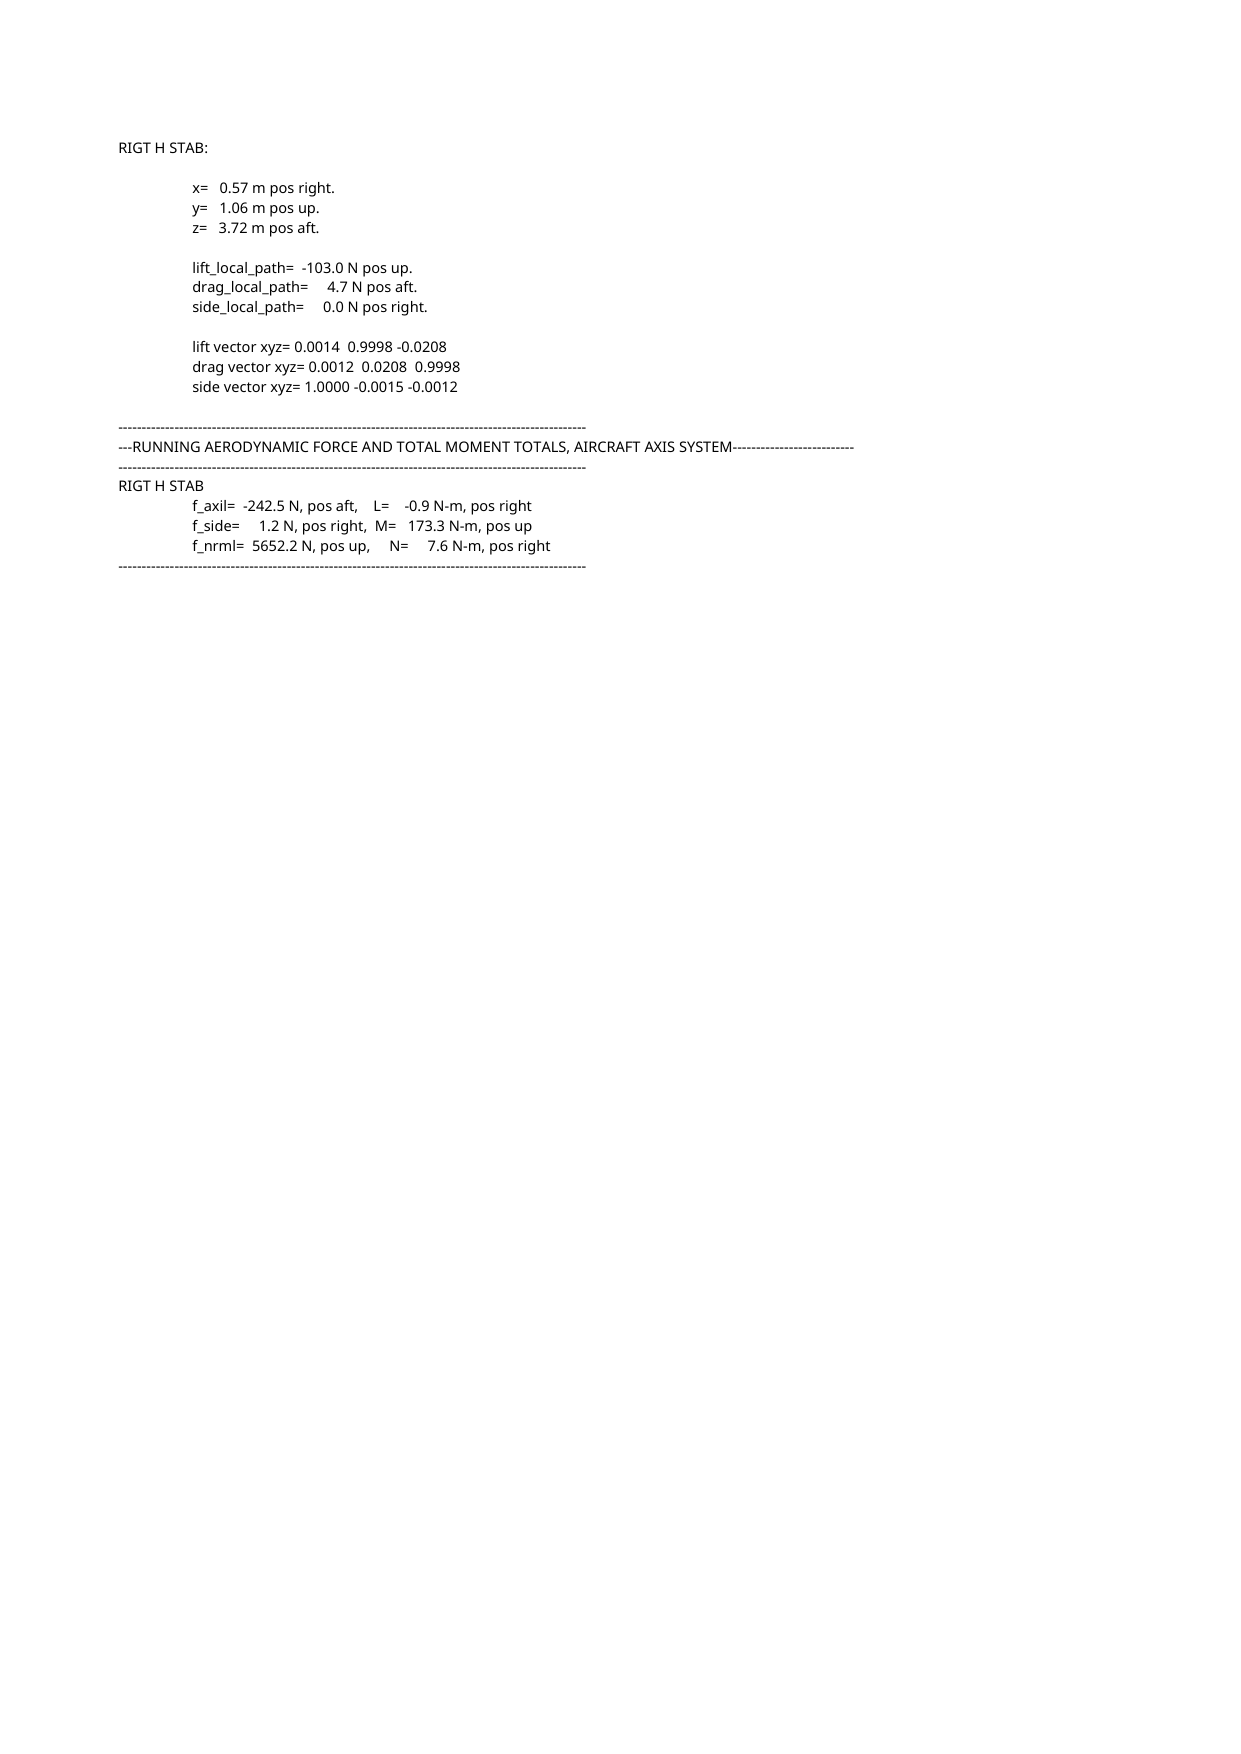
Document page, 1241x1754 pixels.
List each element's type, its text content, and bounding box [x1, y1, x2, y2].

text ---RUNNING AERODYNAMIC FORCE AND TOTAL MOMENT TOTALS, AIRCRAFT AXIS SYSTEM-------------------------- [118, 436, 1122, 456]
text f_axil= -242.5 N, pos aft, L= -0.9 N-m, pos right [118, 496, 1122, 516]
text ---------------------------------------------------------------------------------------------------- [118, 417, 1122, 436]
text ---------------------------------------------------------------------------------------------------- [118, 456, 1122, 476]
text lift vector xyz= 0.0014 0.9998 -0.0208 [118, 337, 1122, 357]
text f_side= 1.2 N, pos right, M= 173.3 N-m, pos up [118, 516, 1122, 536]
text lift_local_path= -103.0 N pos up. [118, 257, 1122, 277]
text f_nrml= 5652.2 N, pos up, N= 7.6 N-m, pos right [118, 536, 1122, 556]
text z= 3.72 m pos aft. [118, 218, 1122, 237]
text drag_local_path= 4.7 N pos aft. [118, 277, 1122, 297]
text ---------------------------------------------------------------------------------------------------- [118, 556, 1122, 576]
text x= 0.57 m pos right. [118, 178, 1122, 198]
text y= 1.06 m pos up. [118, 198, 1122, 218]
text side vector xyz= 1.0000 -0.0015 -0.0012 [118, 377, 1122, 397]
text RIGT H STAB [118, 476, 1122, 496]
text RIGT H STAB: [118, 138, 1122, 158]
text drag vector xyz= 0.0012 0.0208 0.9998 [118, 357, 1122, 377]
text side_local_path= 0.0 N pos right. [118, 297, 1122, 317]
